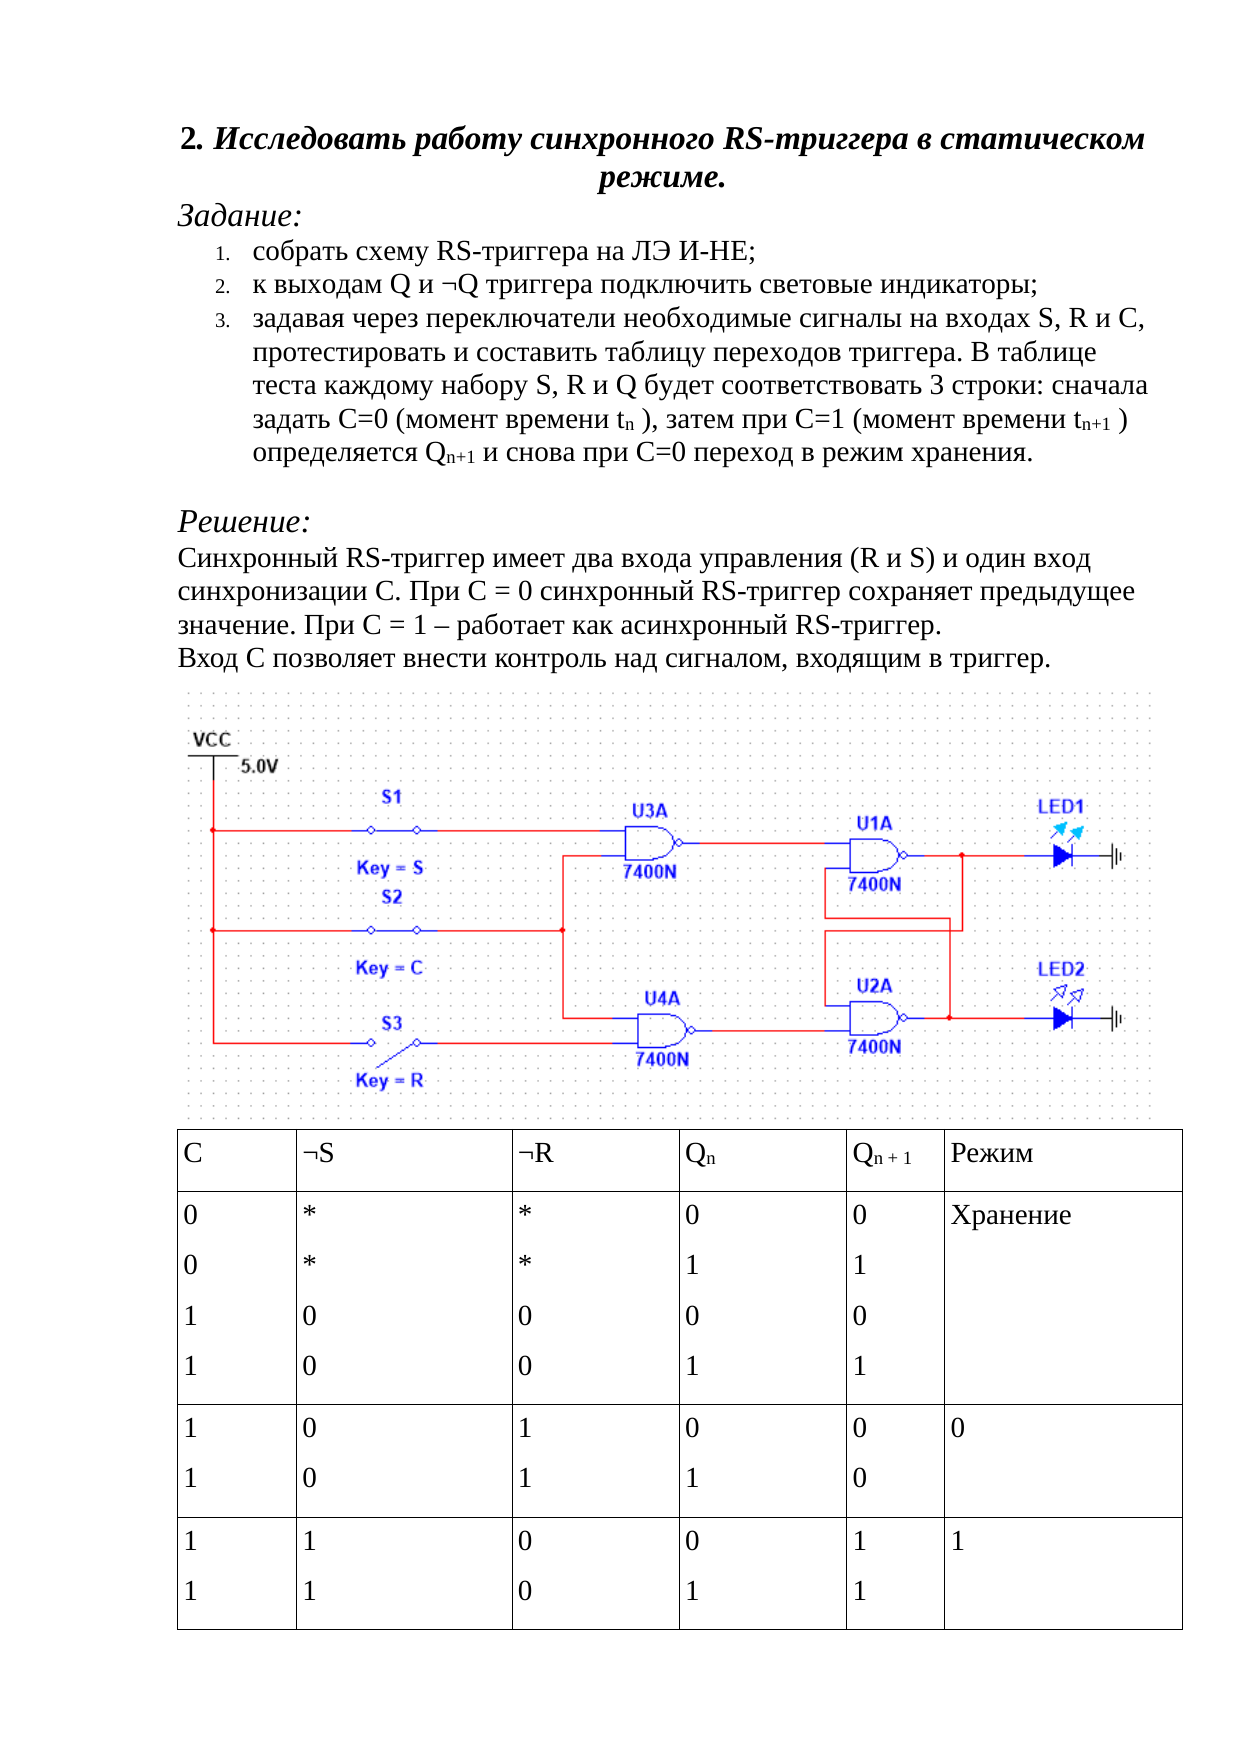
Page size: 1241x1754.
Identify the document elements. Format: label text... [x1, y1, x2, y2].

table_cell 0 1 [680, 1518, 846, 1629]
list задавая через переключатели необходимые сигналы на входах S, R и C, протестировать и составить таблицу переходов триггера. В таблице теста каждому набору S, R и Q будет соответствовать 3 строки: сначала задать С=0 (момент времени tn ), затем при С=1 (момент времени tn+1 ) определяется Qn+1 и снова при С=0 переход в режим хранения. [215, 300, 1152, 468]
table_cell * * 0 0 [513, 1192, 679, 1404]
table_cell 1 1 [178, 1518, 296, 1629]
table_header Qn + 1 [847, 1130, 944, 1191]
table_cell 0 0 [847, 1405, 944, 1517]
table_cell 1 [945, 1518, 1182, 1629]
table_cell * * 0 0 [297, 1192, 512, 1404]
text 2. Исследовать работу синхронного RS-триггера в статическом режиме. [177, 118, 1152, 195]
table_cell 0 1 [680, 1405, 846, 1517]
text Вход C позволяет внести контроль над сигналом, входящим в триггер. [177, 640, 1152, 674]
table_header С [178, 1130, 296, 1191]
text Синхронный RS-триггер имеет два входа управления (R и S) и один вход синхронизации C. При C = 0 синхронный RS-триггер сохраняет предыдущее значение. При C = 1 – работает как асинхронный RS-триггер. [177, 540, 1152, 640]
table_header Режим [945, 1130, 1182, 1191]
table_cell 0 0 [297, 1405, 512, 1517]
table_cell 1 1 [513, 1405, 679, 1517]
table_cell 0 [945, 1405, 1182, 1517]
table_header ¬R [513, 1130, 679, 1191]
text Решение: [177, 501, 1152, 540]
table_cell 0 1 0 1 [847, 1192, 944, 1404]
table_cell Хранение [945, 1192, 1182, 1404]
table_cell 1 1 [847, 1518, 944, 1629]
table_header ¬S [297, 1130, 512, 1191]
table_cell 1 1 [297, 1518, 512, 1629]
table_cell 0 0 1 1 [178, 1192, 296, 1404]
text Задание: [177, 195, 1152, 233]
table_header Qn [680, 1130, 846, 1191]
list к выходам Q и ¬Q триггера подключить световые индикаторы; [215, 267, 1152, 300]
list собрать схему RS-триггера на ЛЭ И-НЕ; [215, 233, 1152, 267]
table_cell 1 1 [178, 1405, 296, 1517]
table_cell 0 1 0 1 [680, 1192, 846, 1404]
picture [177, 690, 1152, 1129]
table_cell 0 0 [513, 1518, 679, 1629]
